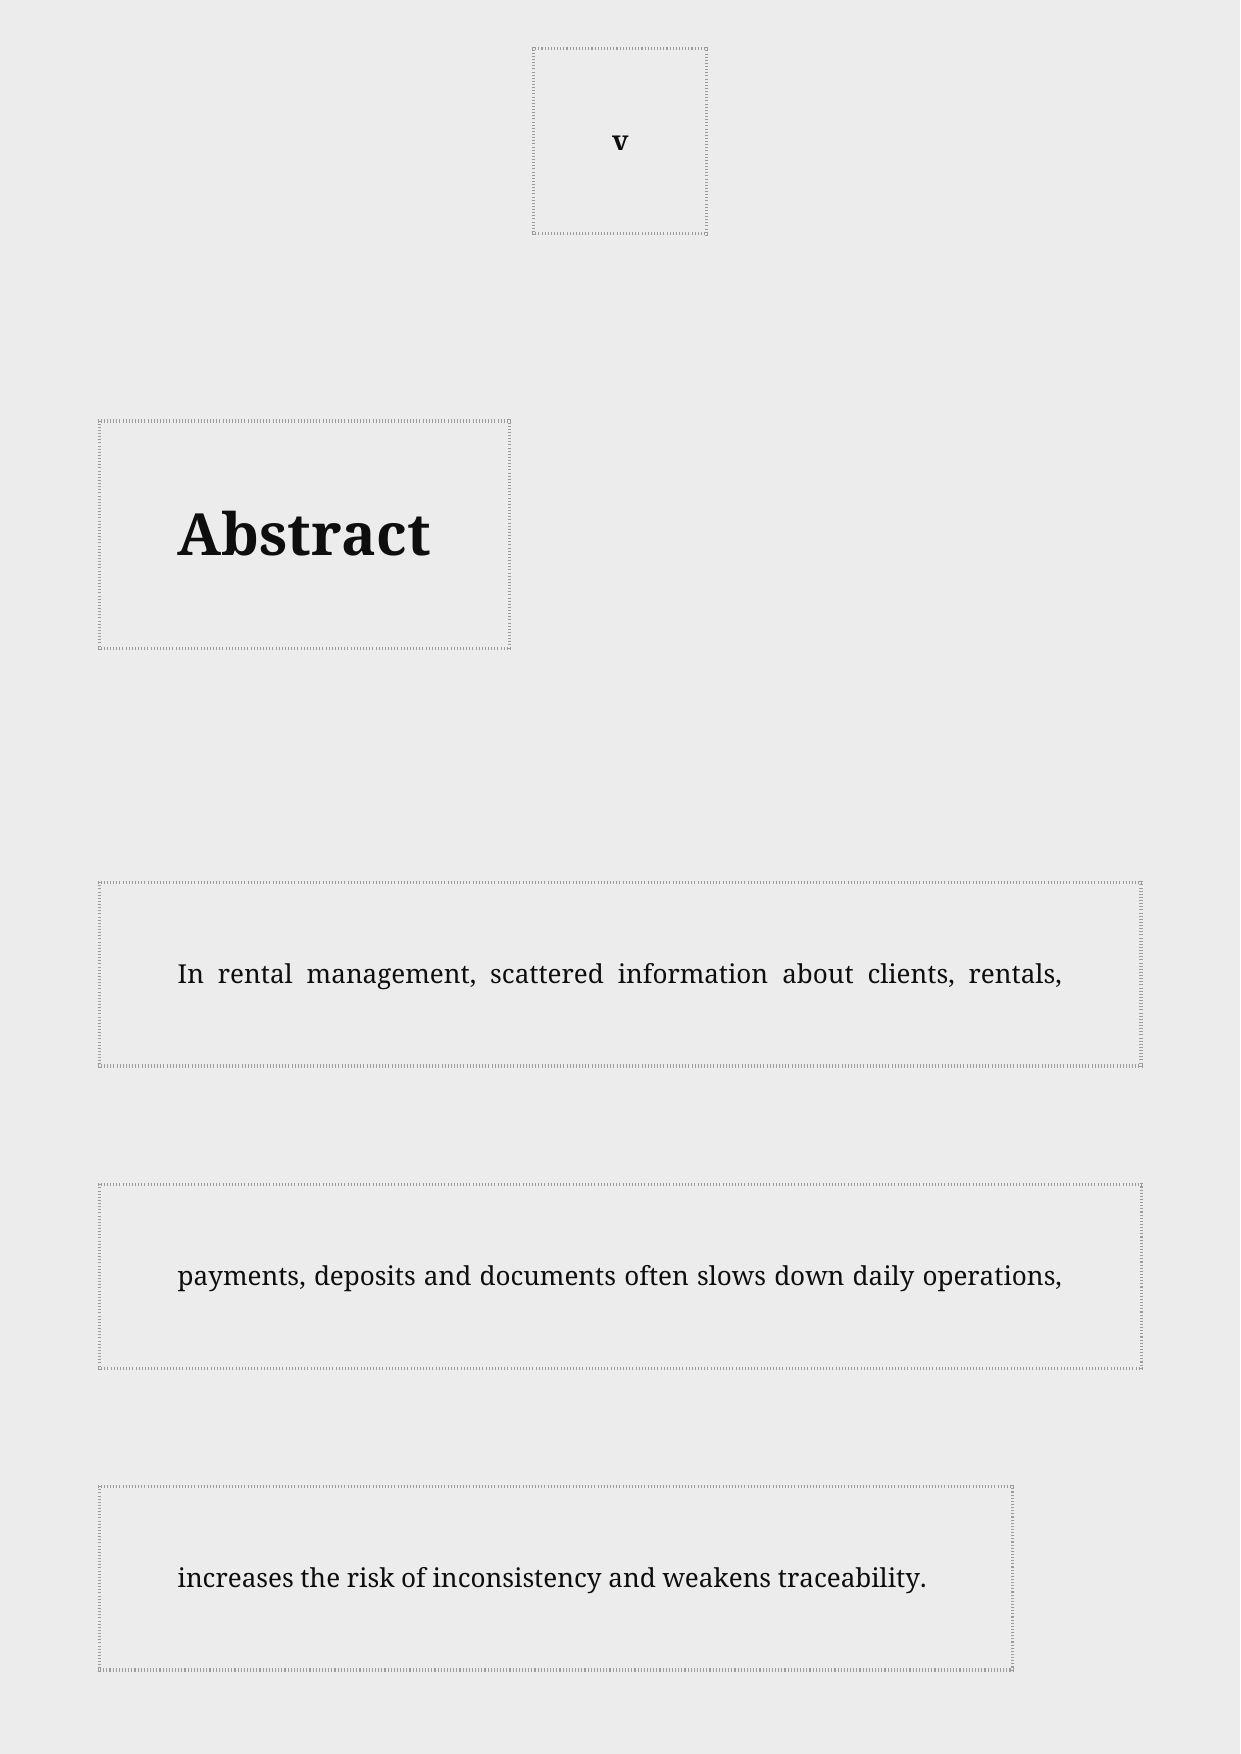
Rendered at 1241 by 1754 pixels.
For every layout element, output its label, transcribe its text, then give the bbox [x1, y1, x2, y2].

text Abstract [97, 419, 1143, 650]
text v [97, 47, 1143, 235]
text In rental management, scattered information about clients, rentals, payments, deposits and documents often slows down daily operations, increases the risk of inconsistency and weakens traceability. [97, 881, 1143, 1672]
